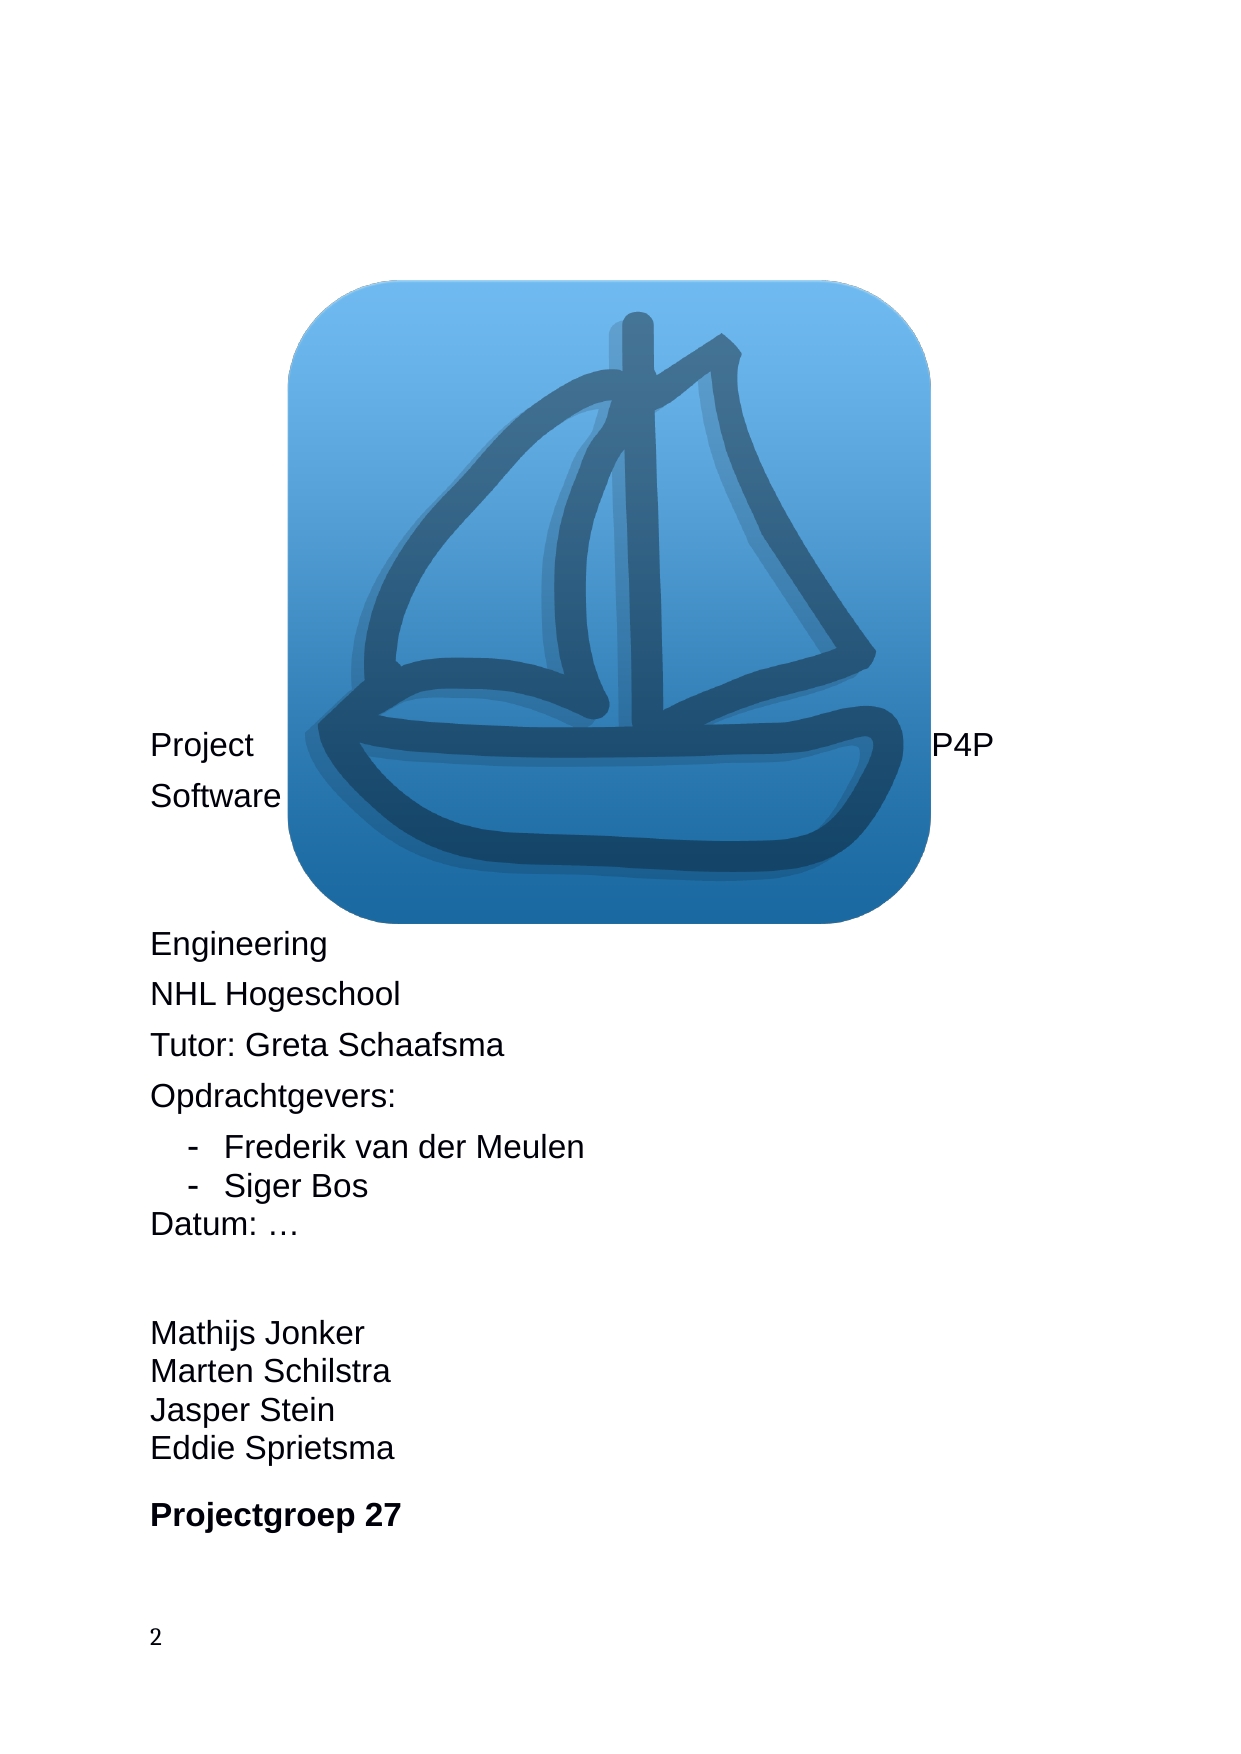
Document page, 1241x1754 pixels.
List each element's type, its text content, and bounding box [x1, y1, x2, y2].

text Opdrachtgevers: [150, 1076, 1090, 1115]
text Jasper Stein [150, 1390, 1090, 1428]
text Eddie Sprietsma [150, 1428, 1090, 1467]
text Datum: … [150, 1204, 1090, 1243]
text Tutor: Greta Schaafsma [150, 1025, 1090, 1064]
text Marten Schilstra [150, 1351, 1090, 1390]
picture [287, 280, 931, 924]
text Mathijs Jonker [150, 1313, 1090, 1351]
list Frederik van der Meulen [187, 1127, 1090, 1166]
text NHL Hogeschool [150, 974, 1090, 1013]
text Project [150, 725, 287, 763]
text Projectgroep 27 [150, 1495, 1090, 1534]
text P4P [931, 725, 1090, 763]
text Software Engineering [150, 776, 1090, 962]
list Siger Bos [187, 1166, 1090, 1204]
